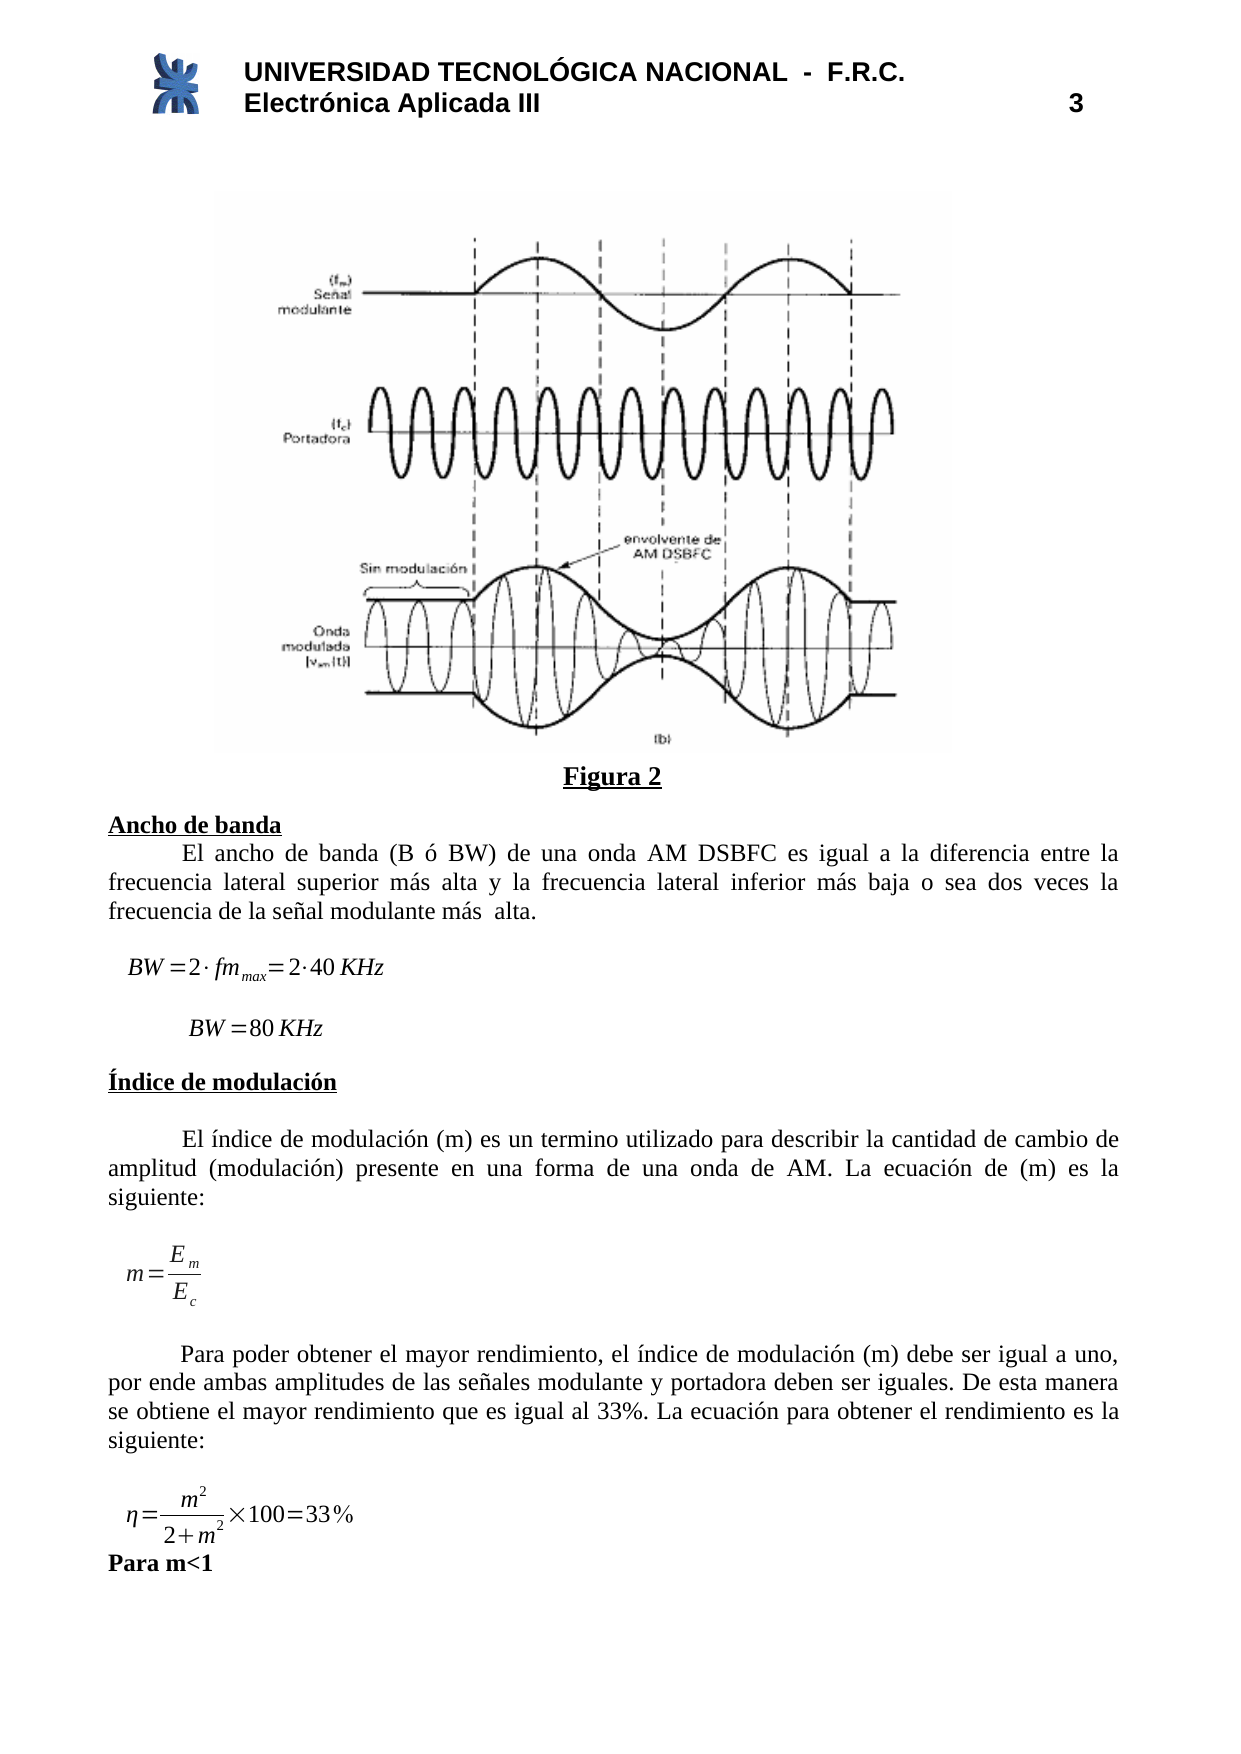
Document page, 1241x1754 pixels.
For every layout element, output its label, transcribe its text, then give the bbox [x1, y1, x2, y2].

text Índice de modulación [108, 1067, 1120, 1095]
picture [214, 191, 952, 753]
text Para m<1 [108, 1548, 1120, 1577]
picture [149, 53, 200, 115]
text El ancho de banda (B ó BW) de una onda AM DSBFC es igual a la diferencia entre la frecuencia lateral superior más alta y la frecuencia lateral inferior más baja o sea dos veces la frecuencia de la señal modulante más alta. [108, 838, 1120, 925]
text Ancho de banda [108, 810, 1120, 838]
text Para poder obtener el mayor rendimiento, el índice de modulación (m) debe ser igual a uno, por ende ambas amplitudes de las señales modulante y portadora deben ser iguales. De esta manera se obtiene el mayor rendimiento que es igual al 33%. La ecuación para obtener el rendimiento es la siguiente: [108, 1339, 1120, 1454]
text El índice de modulación (m) es un termino utilizado para describir la cantidad de cambio de amplitud (modulación) presente en una forma de una onda de AM. La ecuación de (m) es la siguiente: [108, 1124, 1120, 1210]
